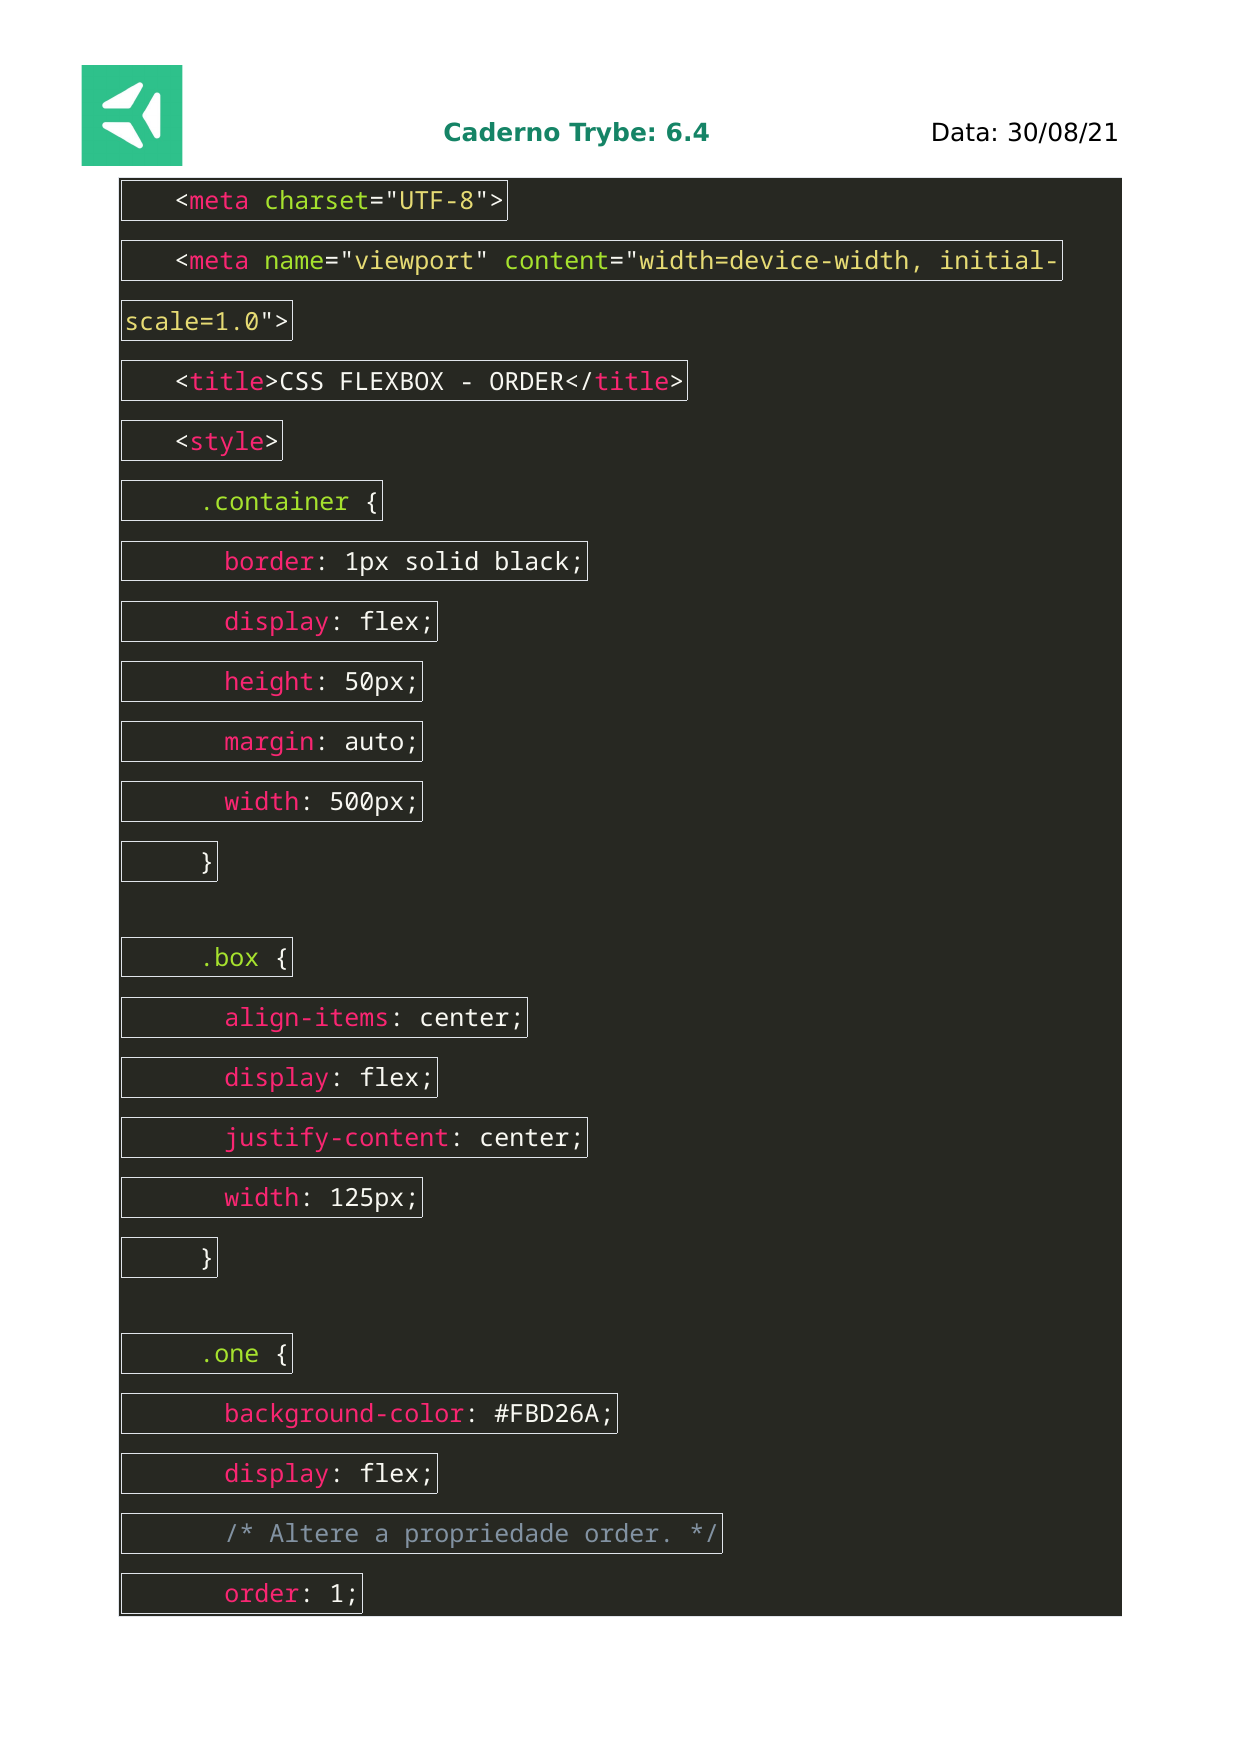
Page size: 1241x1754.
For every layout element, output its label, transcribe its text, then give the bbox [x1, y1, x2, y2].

text display: flex; [119, 598, 1122, 641]
text height: 50px; [119, 658, 1122, 701]
text display: flex; [119, 1450, 1122, 1493]
text .one { [119, 1329, 1122, 1373]
text <title>CSS FLEXBOX - ORDER</title> [119, 357, 1122, 400]
text <meta charset="UTF-8"> [119, 178, 1122, 220]
text justify-content: center; [119, 1114, 1122, 1157]
text margin: auto; [119, 718, 1122, 761]
text .container { [119, 477, 1122, 521]
text display: flex; [119, 1054, 1122, 1097]
text /* Altere a propriedade order. */ [119, 1510, 1122, 1553]
text <style> [119, 417, 1122, 460]
text background-color: #FBD26A; [119, 1390, 1122, 1433]
text width: 125px; [119, 1174, 1122, 1217]
text order: 1; [119, 1570, 1122, 1616]
text } [119, 838, 1122, 881]
text width: 500px; [119, 778, 1122, 821]
text <meta name="viewport" content="width=device-width, initial-scale=1.0"> [119, 237, 1122, 340]
text } [119, 1234, 1122, 1277]
text .box { [119, 933, 1122, 977]
text border: 1px solid black; [119, 537, 1122, 581]
picture [81, 65, 183, 166]
text align-items: center; [119, 994, 1122, 1037]
